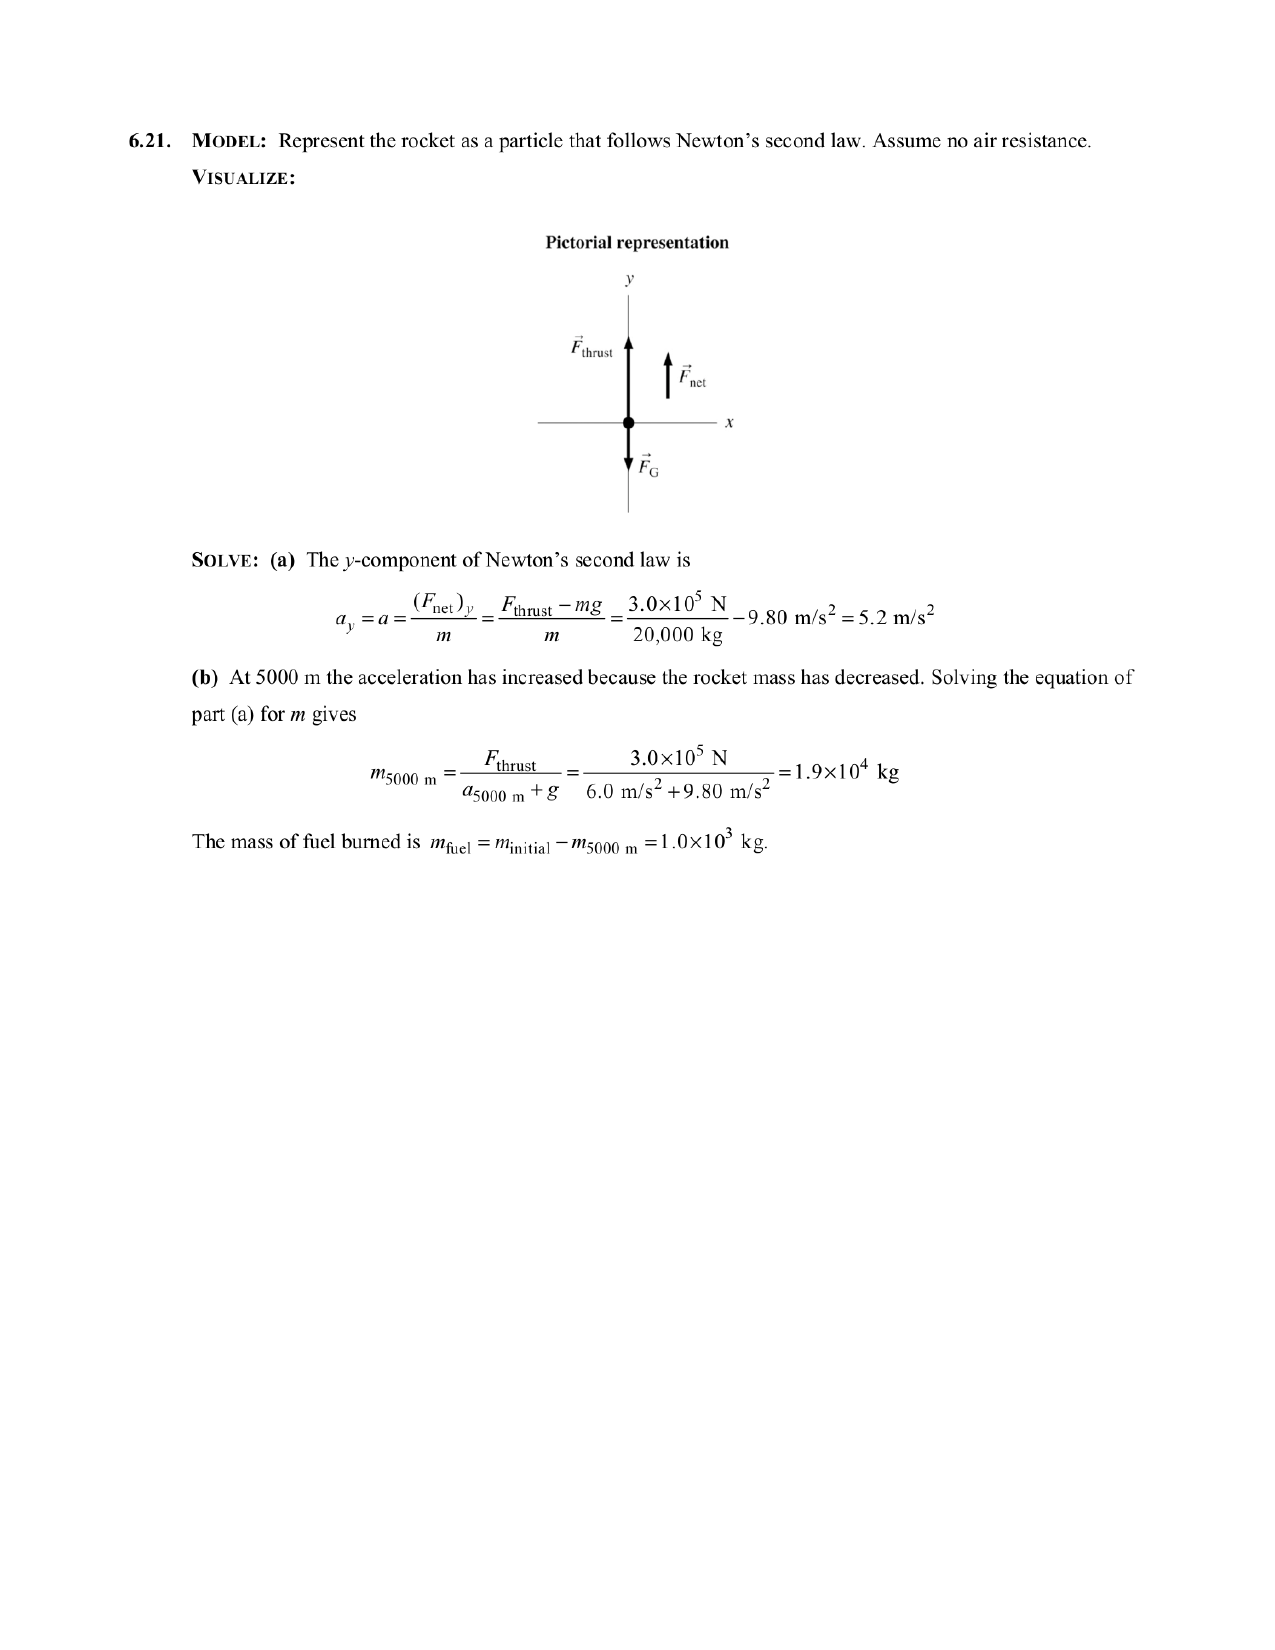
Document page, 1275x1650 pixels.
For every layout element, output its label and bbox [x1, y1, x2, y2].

picture [118, 118, 1157, 859]
